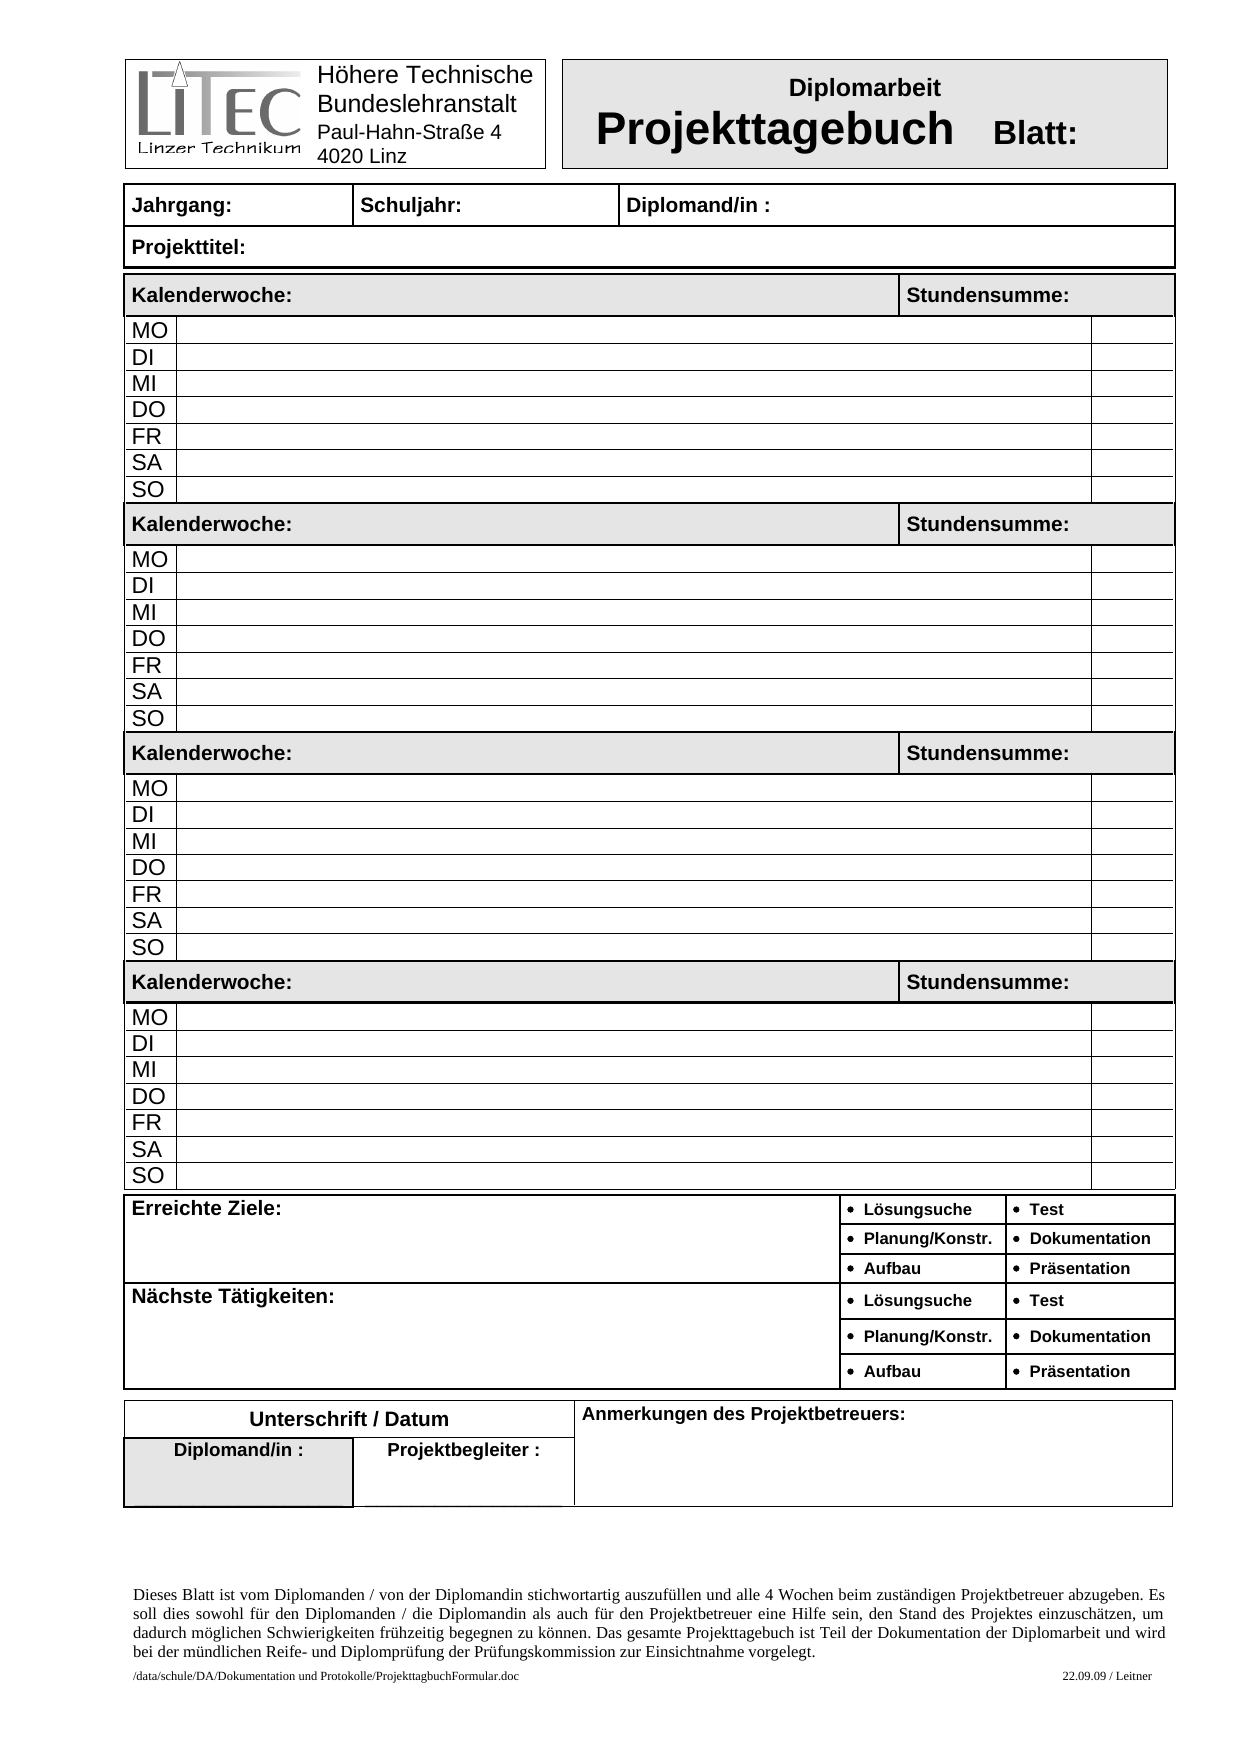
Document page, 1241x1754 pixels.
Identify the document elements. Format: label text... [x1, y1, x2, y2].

table_cell Kalenderwoche: [125, 731, 898, 773]
table_cell [1092, 572, 1175, 599]
table_cell DI [125, 343, 176, 370]
table_cell [1092, 476, 1175, 502]
table_cell Kalenderwoche: [125, 960, 898, 1001]
table_cell [1092, 315, 1175, 343]
table_cell DI [125, 572, 176, 599]
table_cell [177, 1031, 1091, 1056]
table_cell [1092, 907, 1175, 933]
table_cell [177, 477, 1091, 502]
table_cell [177, 450, 1091, 476]
table_cell [1092, 544, 1175, 572]
table_cell  Test [1007, 1284, 1174, 1317]
table_cell SO [125, 933, 176, 960]
table_cell  Planung/Konstr. [841, 1320, 1005, 1353]
table_cell MO [125, 773, 176, 801]
table_cell [1092, 396, 1175, 423]
table_cell [177, 344, 1091, 370]
table_cell SA [125, 449, 176, 476]
table_cell [177, 855, 1091, 880]
table_cell  Präsentation [1007, 1355, 1174, 1388]
table_cell [1092, 678, 1175, 704]
table_cell  Dokumentation [1007, 1225, 1174, 1252]
table_cell [1092, 854, 1175, 880]
table_cell [1092, 1136, 1175, 1162]
table_cell  Dokumentation [1007, 1320, 1174, 1353]
table_cell  Lösungsuche [841, 1284, 1005, 1317]
table_header  Test [1007, 1196, 1174, 1223]
table_cell [177, 829, 1091, 854]
table_cell [177, 934, 1091, 960]
table_cell DO [125, 625, 176, 652]
table_cell [1092, 1001, 1175, 1030]
table_header Kalenderwoche: [125, 275, 898, 315]
table_cell [1092, 1030, 1175, 1056]
table_cell [177, 706, 1091, 731]
table_cell [1092, 773, 1175, 801]
table_cell DO [125, 396, 176, 423]
table_cell FR [125, 1109, 176, 1136]
table_cell SO [125, 1162, 176, 1189]
table_cell Stundensumme: [900, 502, 1174, 544]
table_cell SA [125, 907, 176, 933]
table_cell [177, 1084, 1091, 1109]
table_cell [1092, 801, 1175, 827]
table_cell MO [125, 315, 176, 343]
table_header Diplomand/in : [620, 185, 1174, 225]
table_cell Kalenderwoche: [125, 502, 898, 544]
table_cell [177, 546, 1091, 572]
table_cell [177, 424, 1091, 449]
table_cell SA [125, 678, 176, 704]
table_cell MO [125, 1001, 176, 1030]
table_cell  Aufbau [841, 1355, 1005, 1388]
table_cell SA [125, 1136, 176, 1162]
table_cell DO [125, 1083, 176, 1109]
table_cell [177, 1057, 1091, 1083]
table_cell [1092, 705, 1175, 731]
table_cell [177, 881, 1091, 907]
table_cell [1092, 1083, 1175, 1109]
table_cell MI [125, 370, 176, 396]
table_cell SO [125, 705, 176, 731]
table_cell [1092, 1056, 1175, 1083]
table_cell FR [125, 880, 176, 907]
table_cell MI [125, 599, 176, 625]
table_header Erreichte Ziele: [125, 1196, 839, 1282]
table_cell Diplomand/in : __________________ [125, 1439, 352, 1506]
table_cell FR [125, 423, 176, 449]
table_cell [177, 1163, 1091, 1189]
table_cell Projektbegleiter : _________________ [354, 1438, 574, 1506]
table_cell [177, 573, 1091, 599]
table_cell [1092, 423, 1175, 449]
table_cell [177, 679, 1091, 704]
table_cell DI [125, 1030, 176, 1056]
table_header Jahrgang: [125, 185, 352, 225]
table_cell [1092, 1162, 1175, 1189]
table_cell [1092, 370, 1175, 396]
table_cell Stundensumme: [900, 960, 1174, 1001]
table_cell [1092, 933, 1175, 960]
table_cell DI [125, 801, 176, 827]
table_cell [1092, 1109, 1175, 1136]
table_cell [177, 600, 1091, 625]
table_cell [177, 1137, 1091, 1162]
table_cell [177, 317, 1091, 343]
table_cell [1092, 880, 1175, 907]
table_cell [177, 371, 1091, 396]
table_cell SO [125, 476, 176, 502]
table_cell [1092, 652, 1175, 678]
table_cell Projekttitel: [125, 227, 1174, 266]
table_cell [177, 1004, 1091, 1030]
table_cell [177, 653, 1091, 678]
table_cell MI [125, 1056, 176, 1083]
table_cell  Aufbau [841, 1255, 1005, 1282]
table_cell [177, 1110, 1091, 1136]
table_cell FR [125, 652, 176, 678]
table_cell [1092, 625, 1175, 652]
table_cell  Präsentation [1007, 1255, 1174, 1282]
table_cell Nächste Tätigkeiten: [125, 1284, 839, 1388]
table_header  Lösungsuche [841, 1196, 1005, 1223]
table_cell MI [125, 828, 176, 854]
table_cell [177, 802, 1091, 827]
table_cell [1092, 343, 1175, 370]
table_cell DO [125, 854, 176, 880]
table_cell [177, 626, 1091, 652]
table_cell [1092, 449, 1175, 476]
table_cell  Planung/Konstr. [841, 1225, 1005, 1252]
table_cell [177, 775, 1091, 801]
table_cell MO [125, 544, 176, 572]
table_cell [1092, 828, 1175, 854]
table_header Unterschrift / Datum [125, 1401, 574, 1437]
table_cell Stundensumme: [900, 731, 1174, 773]
table_cell [177, 908, 1091, 933]
table_cell [177, 397, 1091, 423]
table_header Stundensumme: [900, 275, 1174, 315]
table_cell [1092, 599, 1175, 625]
table_header Schuljahr: [354, 185, 618, 225]
table_header Anmerkungen des Projektbetreuers: [574, 1401, 1172, 1506]
